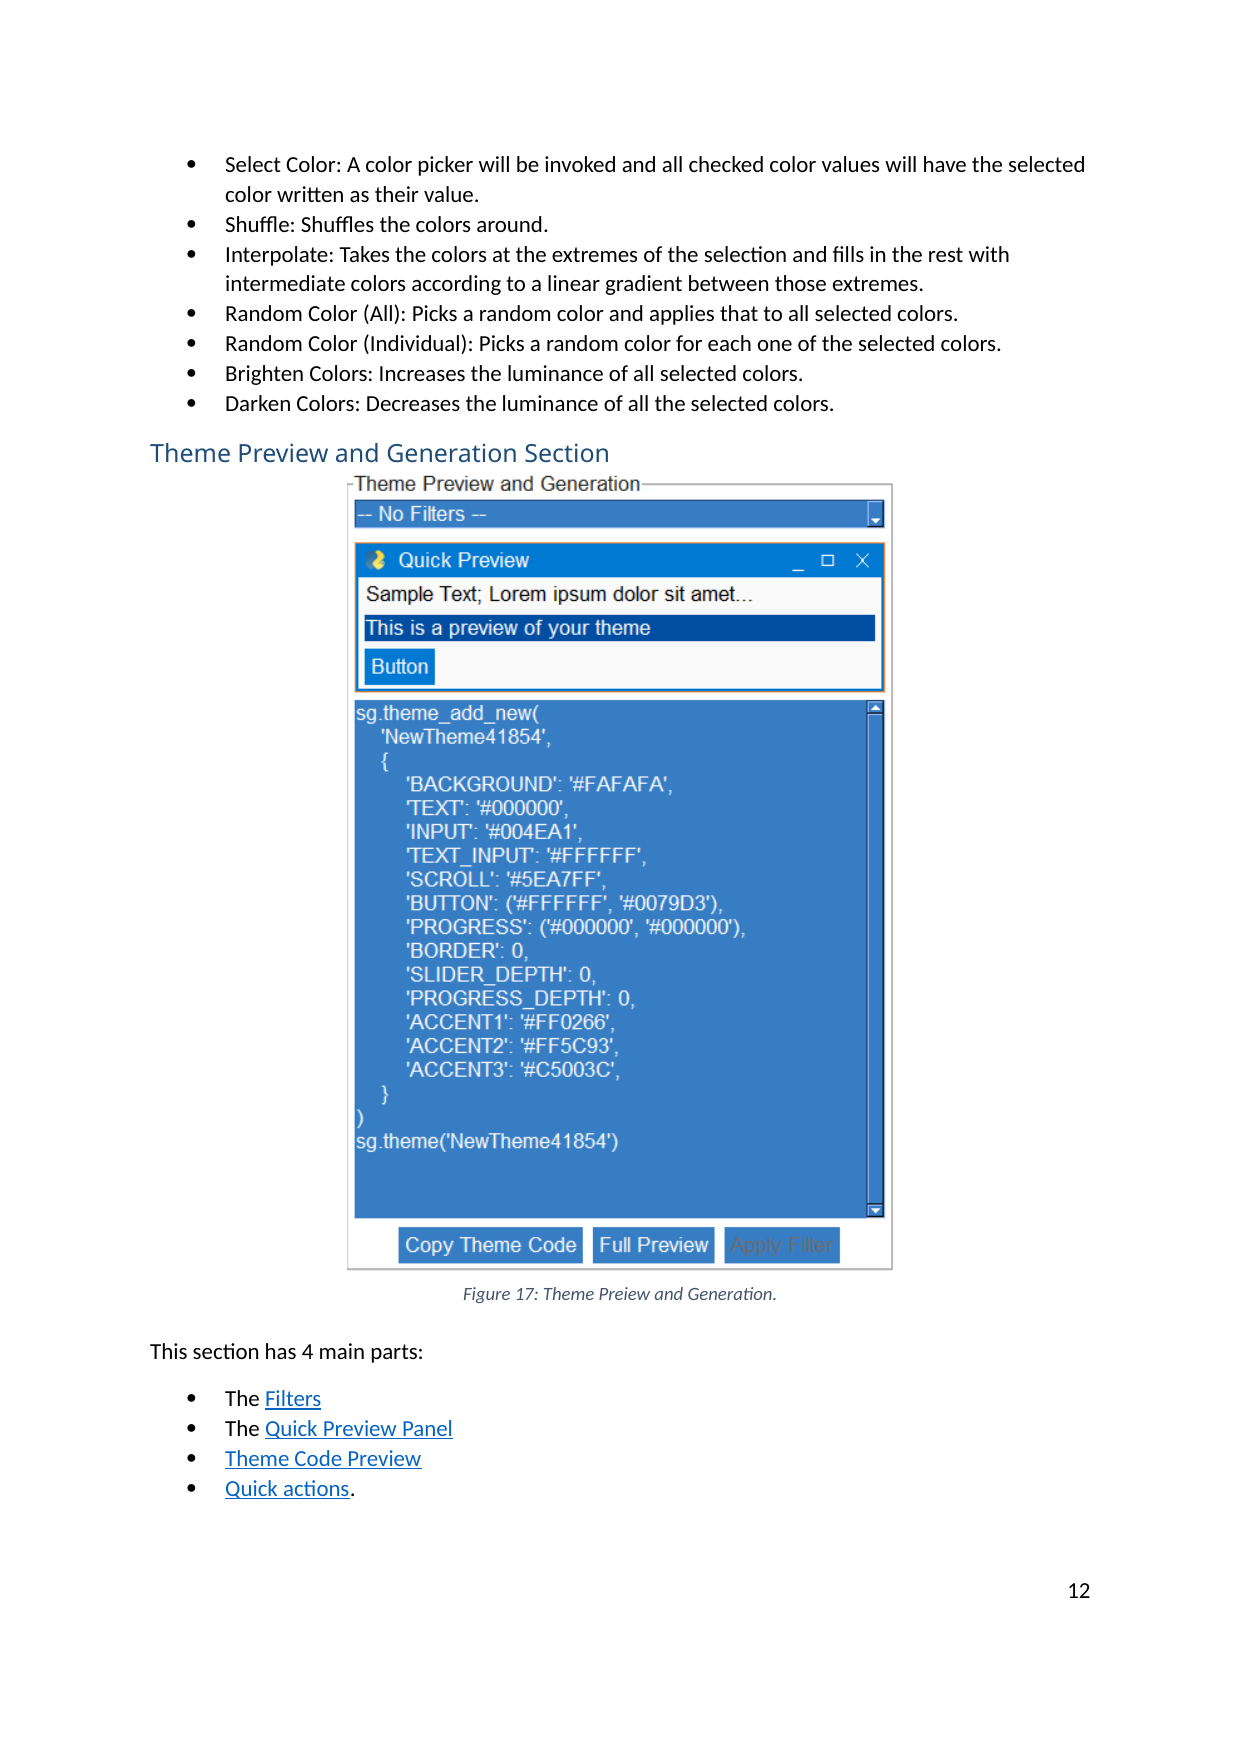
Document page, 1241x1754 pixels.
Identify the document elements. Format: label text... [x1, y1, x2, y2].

list Random Color (Individual): Picks a random color for each one of the selected colors. [187, 329, 1090, 357]
list Select Color: A color picker will be invoked and all checked color values will have the selected color written as their value. [187, 150, 1090, 208]
list Theme Code Preview [187, 1444, 1090, 1472]
list Shuffle: Shuffles the colors around. [187, 210, 1090, 238]
list Brighten Colors: Increases the luminance of all selected colors. [187, 359, 1090, 387]
list Random Color (All): Picks a random color and applies that to all selected colors. [187, 299, 1090, 327]
list The Filters [187, 1384, 1090, 1412]
text Figure 17: Theme Preiew and Generation. [150, 472, 1090, 1305]
list Quick actions. [187, 1474, 1090, 1502]
subtitle Theme Preview and Generation Section [150, 436, 1090, 470]
list The Quick Preview Panel [187, 1414, 1090, 1442]
text This section has 4 main parts: [150, 1337, 1090, 1366]
list Interpolate: Takes the colors at the extremes of the selection and fills in the rest with intermediate colors according to a linear gradient between those extremes. [187, 240, 1090, 298]
list Darken Colors: Decreases the luminance of all the selected colors. [187, 389, 1090, 417]
picture [347, 472, 894, 1271]
